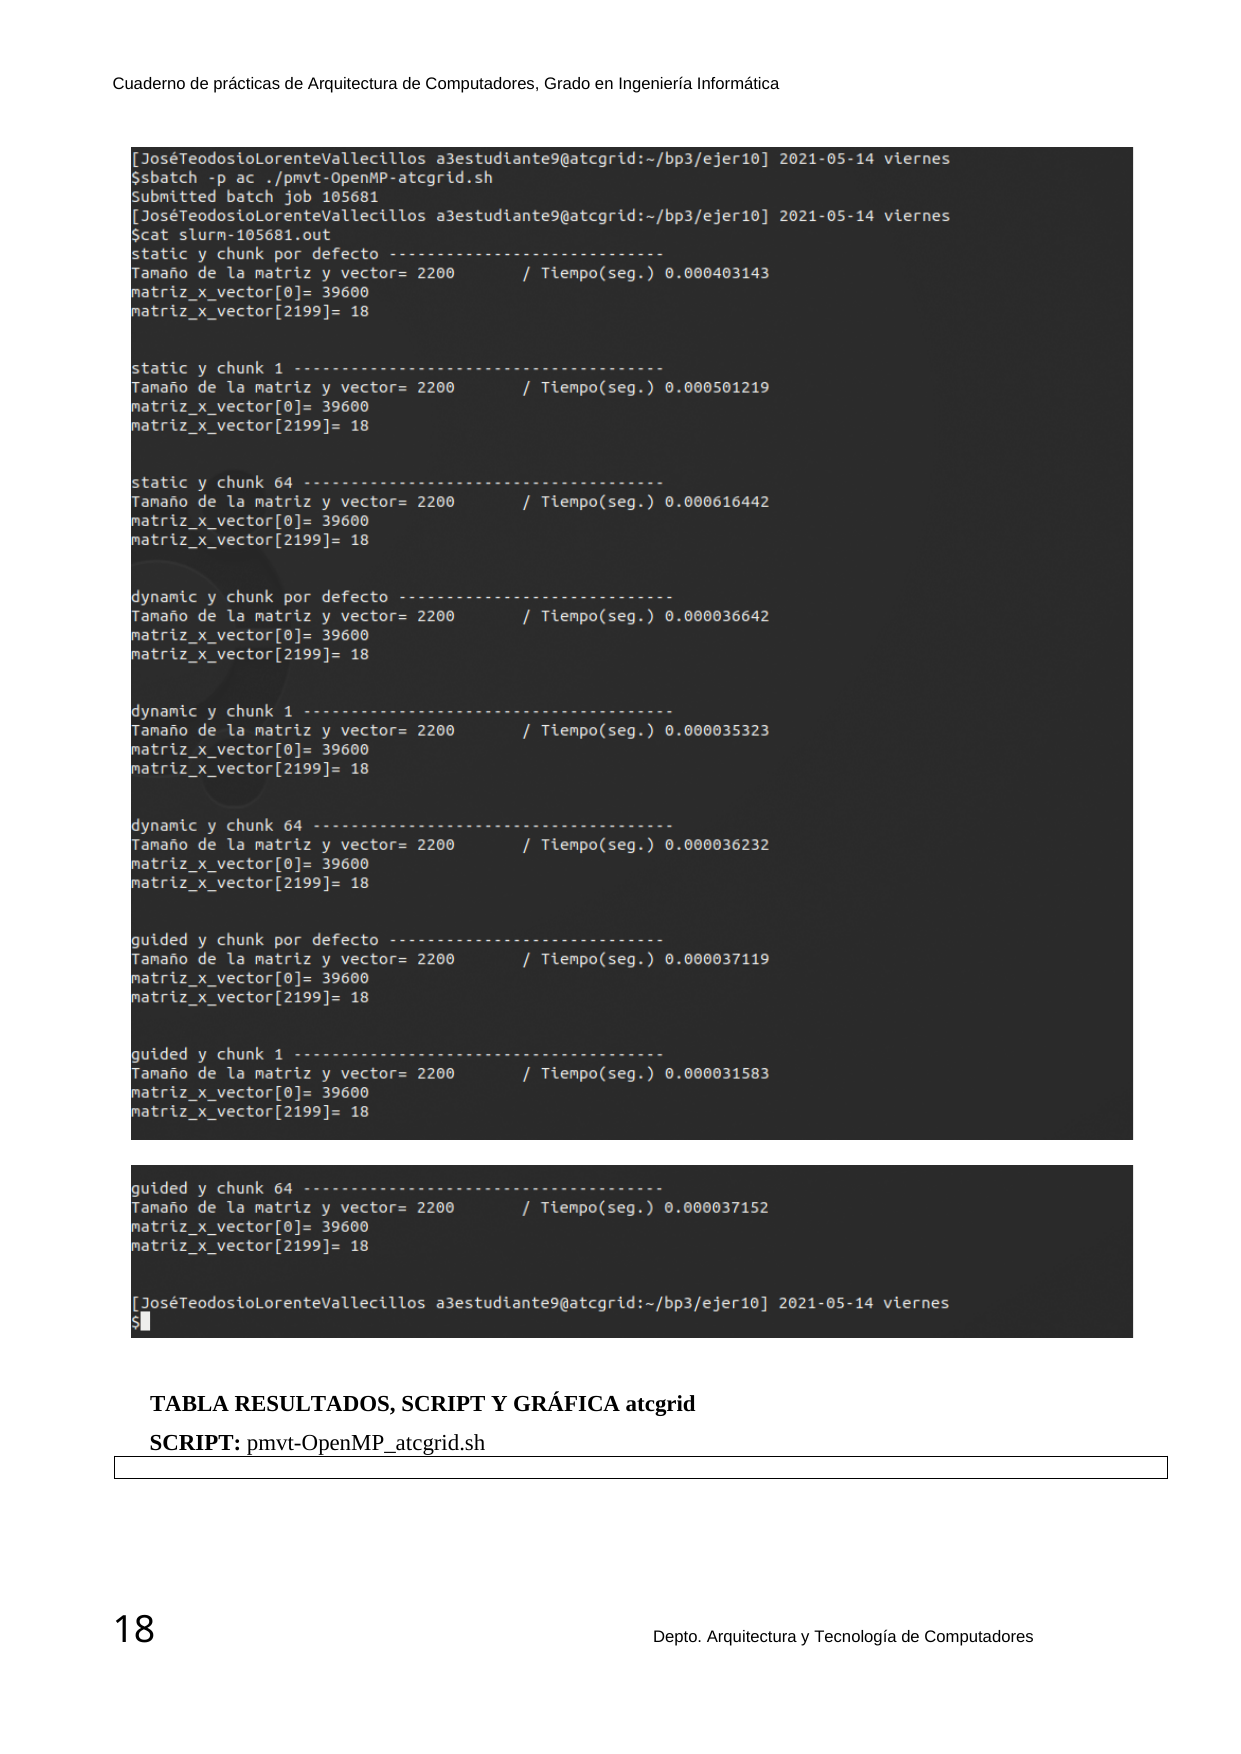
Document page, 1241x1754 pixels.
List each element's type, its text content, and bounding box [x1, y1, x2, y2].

text TABLA RESULTADOS, SCRIPT Y GRÁFICA atcgrid [150, 1390, 1152, 1417]
table_header [115, 1457, 1167, 1478]
list SCRIPT: pmvt-OpenMP_atcgrid.sh [149, 1429, 1152, 1456]
picture [131, 147, 1134, 1140]
picture [131, 1165, 1134, 1338]
